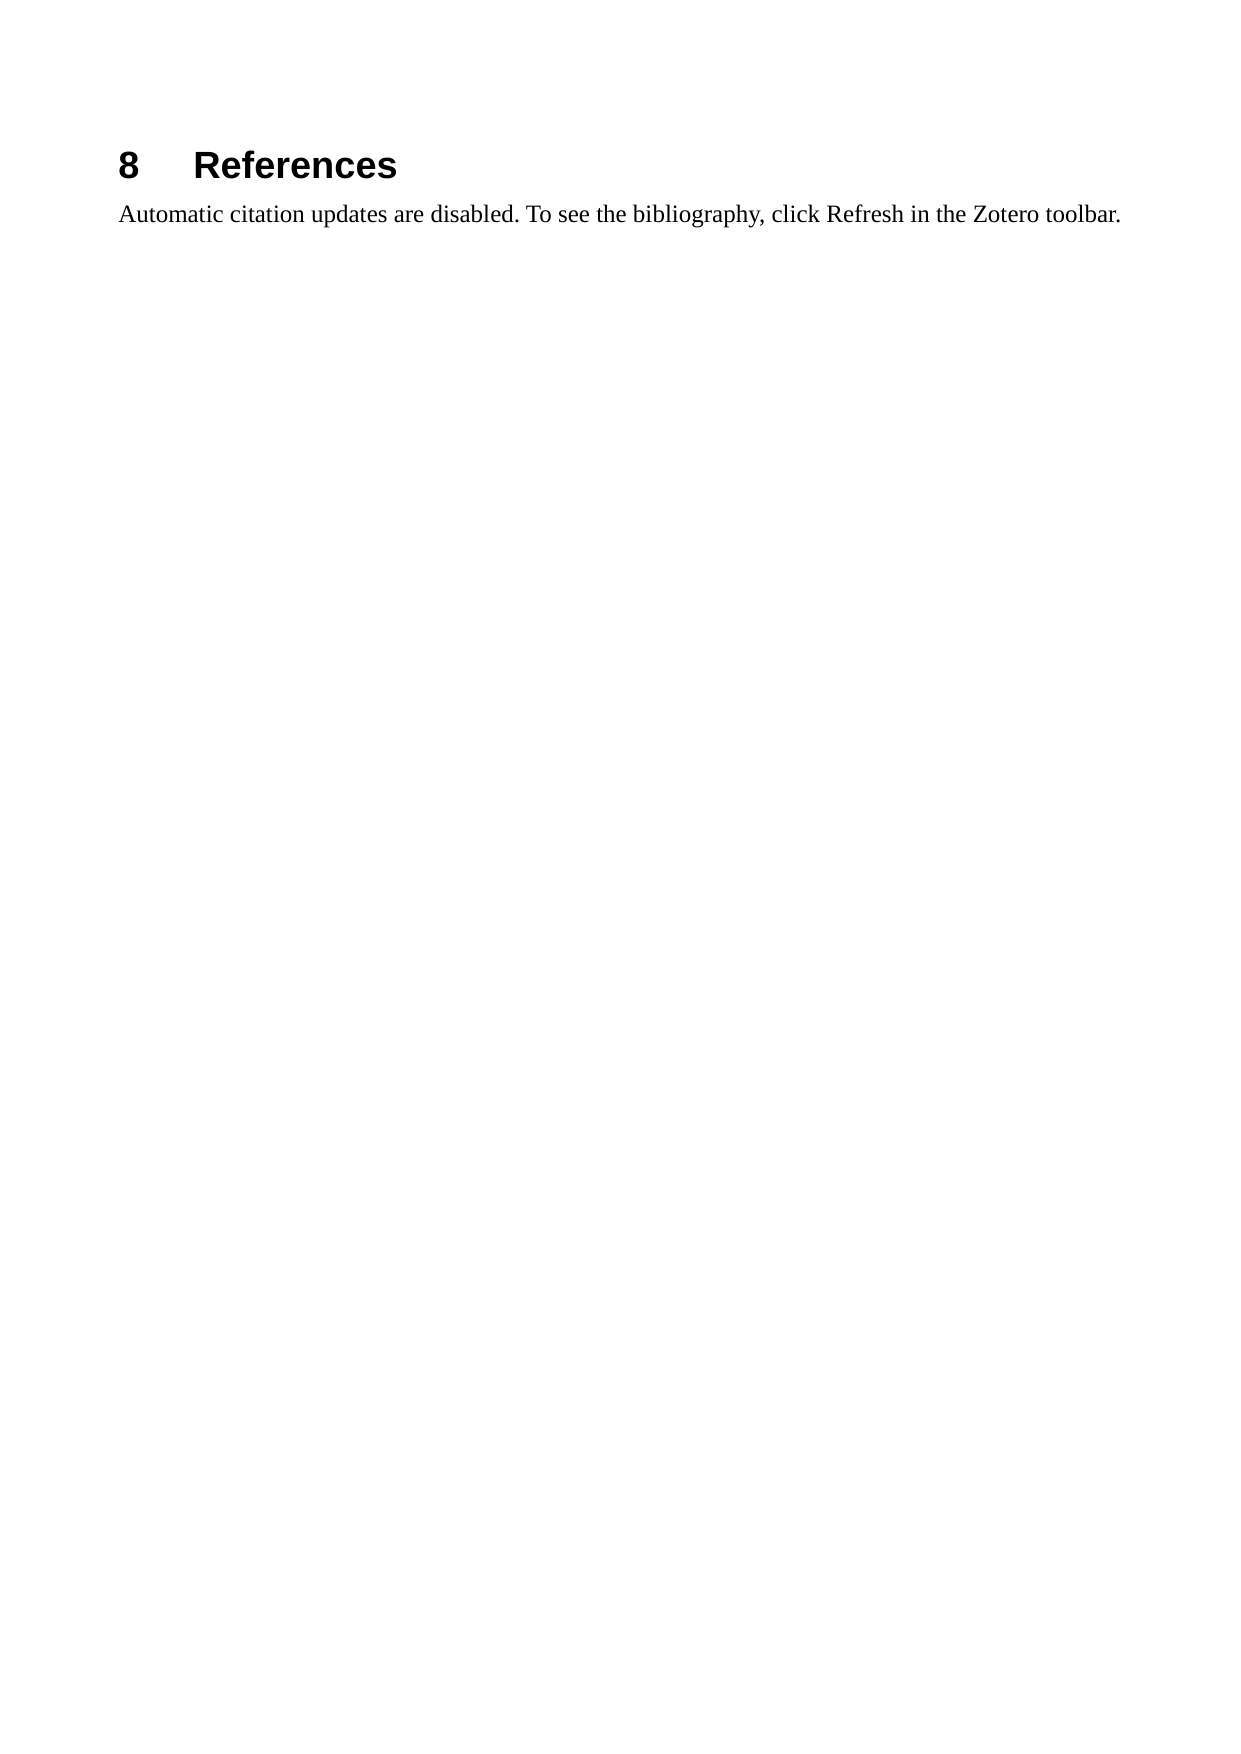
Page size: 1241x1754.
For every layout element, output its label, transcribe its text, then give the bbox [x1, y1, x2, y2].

subtitle References [118, 143, 1122, 187]
text Automatic citation updates are disabled. To see the bibliography, click Refresh in the Zotero toolbar. [118, 199, 1122, 228]
